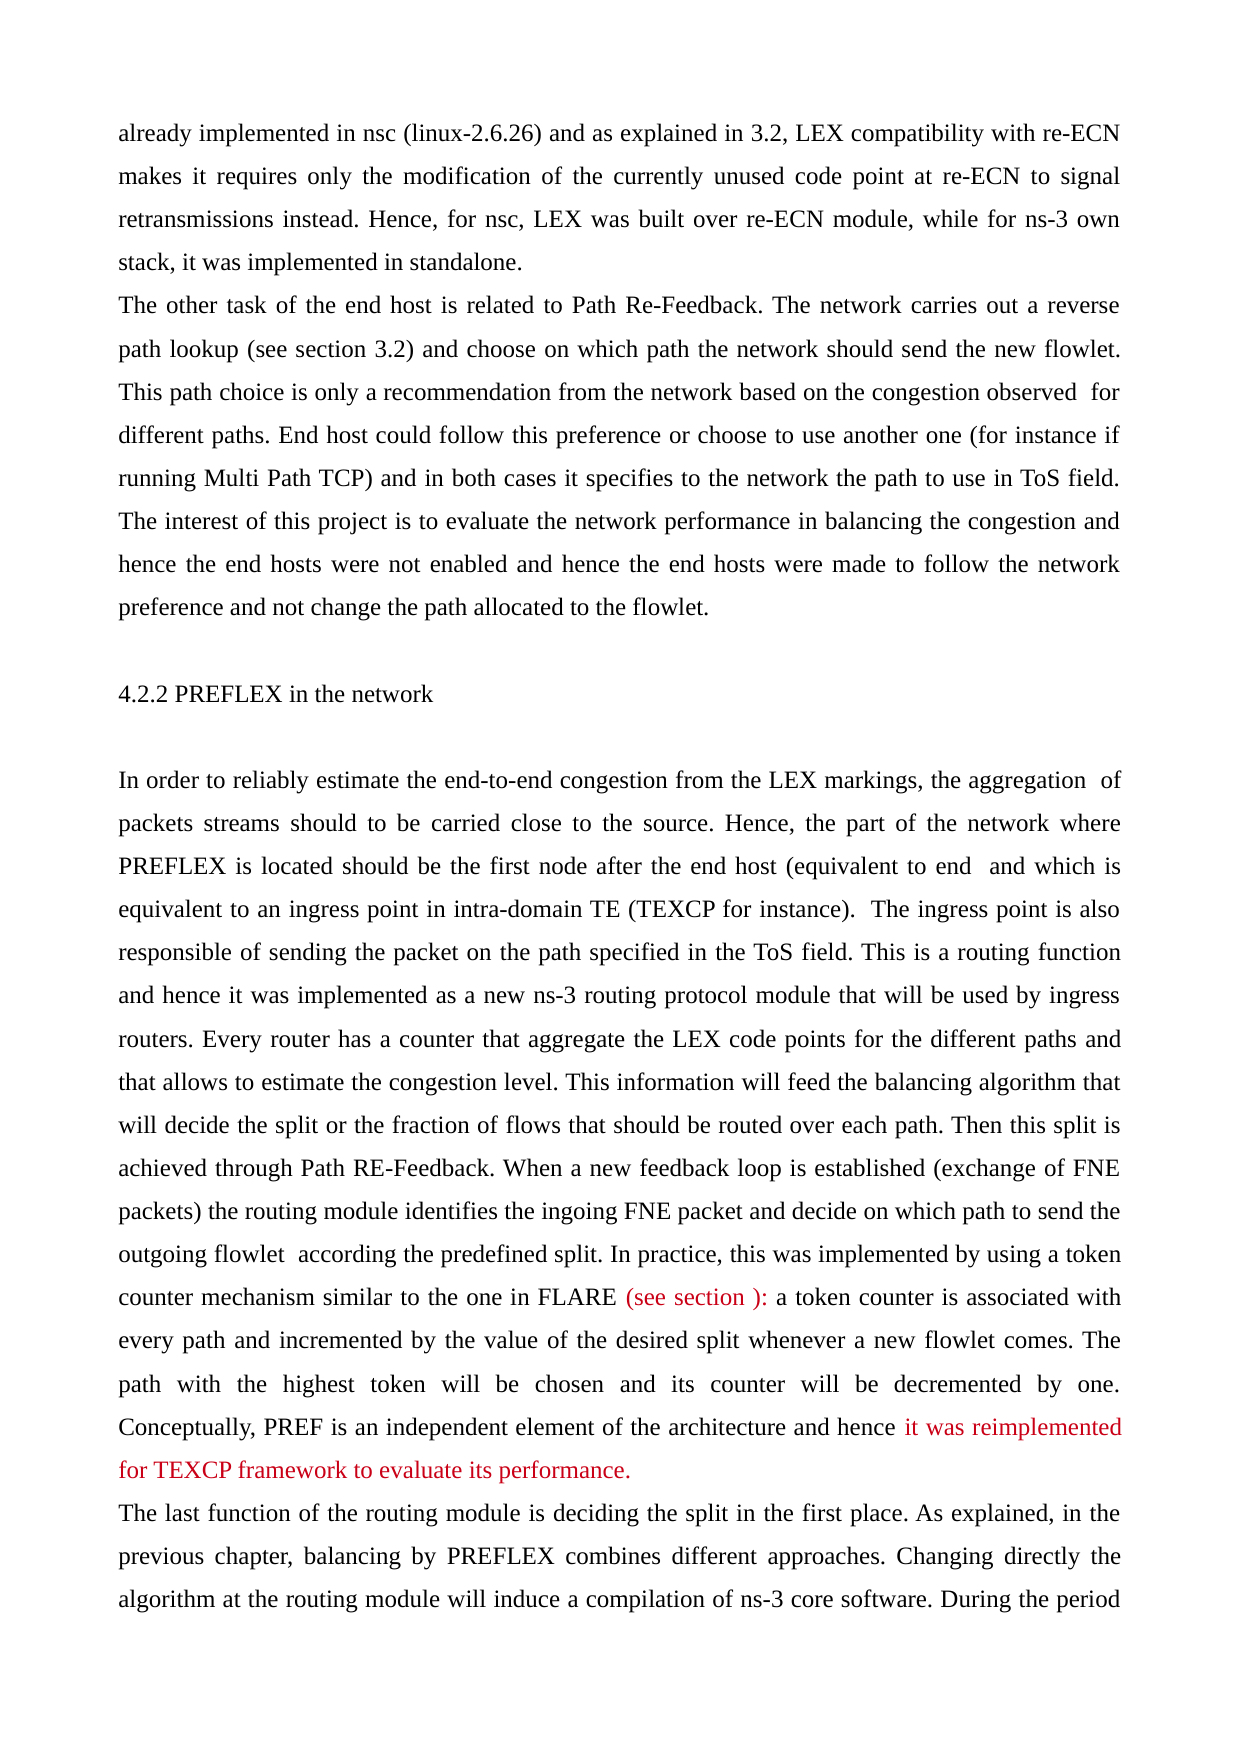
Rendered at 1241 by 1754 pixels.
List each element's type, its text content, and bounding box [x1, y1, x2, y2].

text The other task of the end host is related to Path Re-Feedback. The network carries out a reverse path lookup (see section 3.2) and choose on which path the network should send the new flowlet. This path choice is only a recommendation from the network based on the congestion observed for different paths. End host could follow this preference or choose to use another one (for instance if running Multi Path TCP) and in both cases it specifies to the network the path to use in ToS field. The interest of this project is to evaluate the network performance in balancing the congestion and hence the end hosts were not enabled and hence the end hosts were made to follow the network preference and not change the path allocated to the flowlet. [118, 291, 1122, 621]
text 4.2.2 PREFLEX in the network [118, 679, 1122, 707]
text already implemented in nsc (linux-2.6.26) and as explained in 3.2, LEX compatibility with re-ECN makes it requires only the modification of the currently unused code point at re-ECN to signal retransmissions instead. Hence, for nsc, LEX was built over re-ECN module, while for ns-3 own stack, it was implemented in standalone. [118, 118, 1122, 276]
text In order to reliably estimate the end-to-end congestion from the LEX markings, the aggregation of packets streams should to be carried close to the source. Hence, the part of the network where PREFLEX is located should be the first node after the end host (equivalent to end and which is equivalent to an ingress point in intra-domain TE (TEXCP for instance). The ingress point is also responsible of sending the packet on the path specified in the ToS field. This is a routing function and hence it was implemented as a new ns-3 routing protocol module that will be used by ingress routers. Every router has a counter that aggregate the LEX code points for the different paths and that allows to estimate the congestion level. This information will feed the balancing algorithm that will decide the split or the fraction of flows that should be routed over each path. Then this split is achieved through Path RE-Feedback. When a new feedback loop is established (exchange of FNE packets) the routing module identifies the ingoing FNE packet and decide on which path to send the outgoing flowlet according the predefined split. In practice, this was implemented by using a token counter mechanism similar to the one in FLARE (see section ): a token counter is associated with every path and incremented by the value of the desired split whenever a new flowlet comes. The path with the highest token will be chosen and its counter will be decremented by one. Conceptually, PREF is an independent element of the architecture and hence it was reimplemented for TEXCP framework to evaluate its performance. [118, 765, 1122, 1484]
text The last function of the routing module is deciding the split in the first place. As explained, in the previous chapter, balancing by PREFLEX combines different approaches. Changing directly the algorithm at the routing module will induce a compilation of ns-3 core software. During the period [118, 1498, 1122, 1613]
